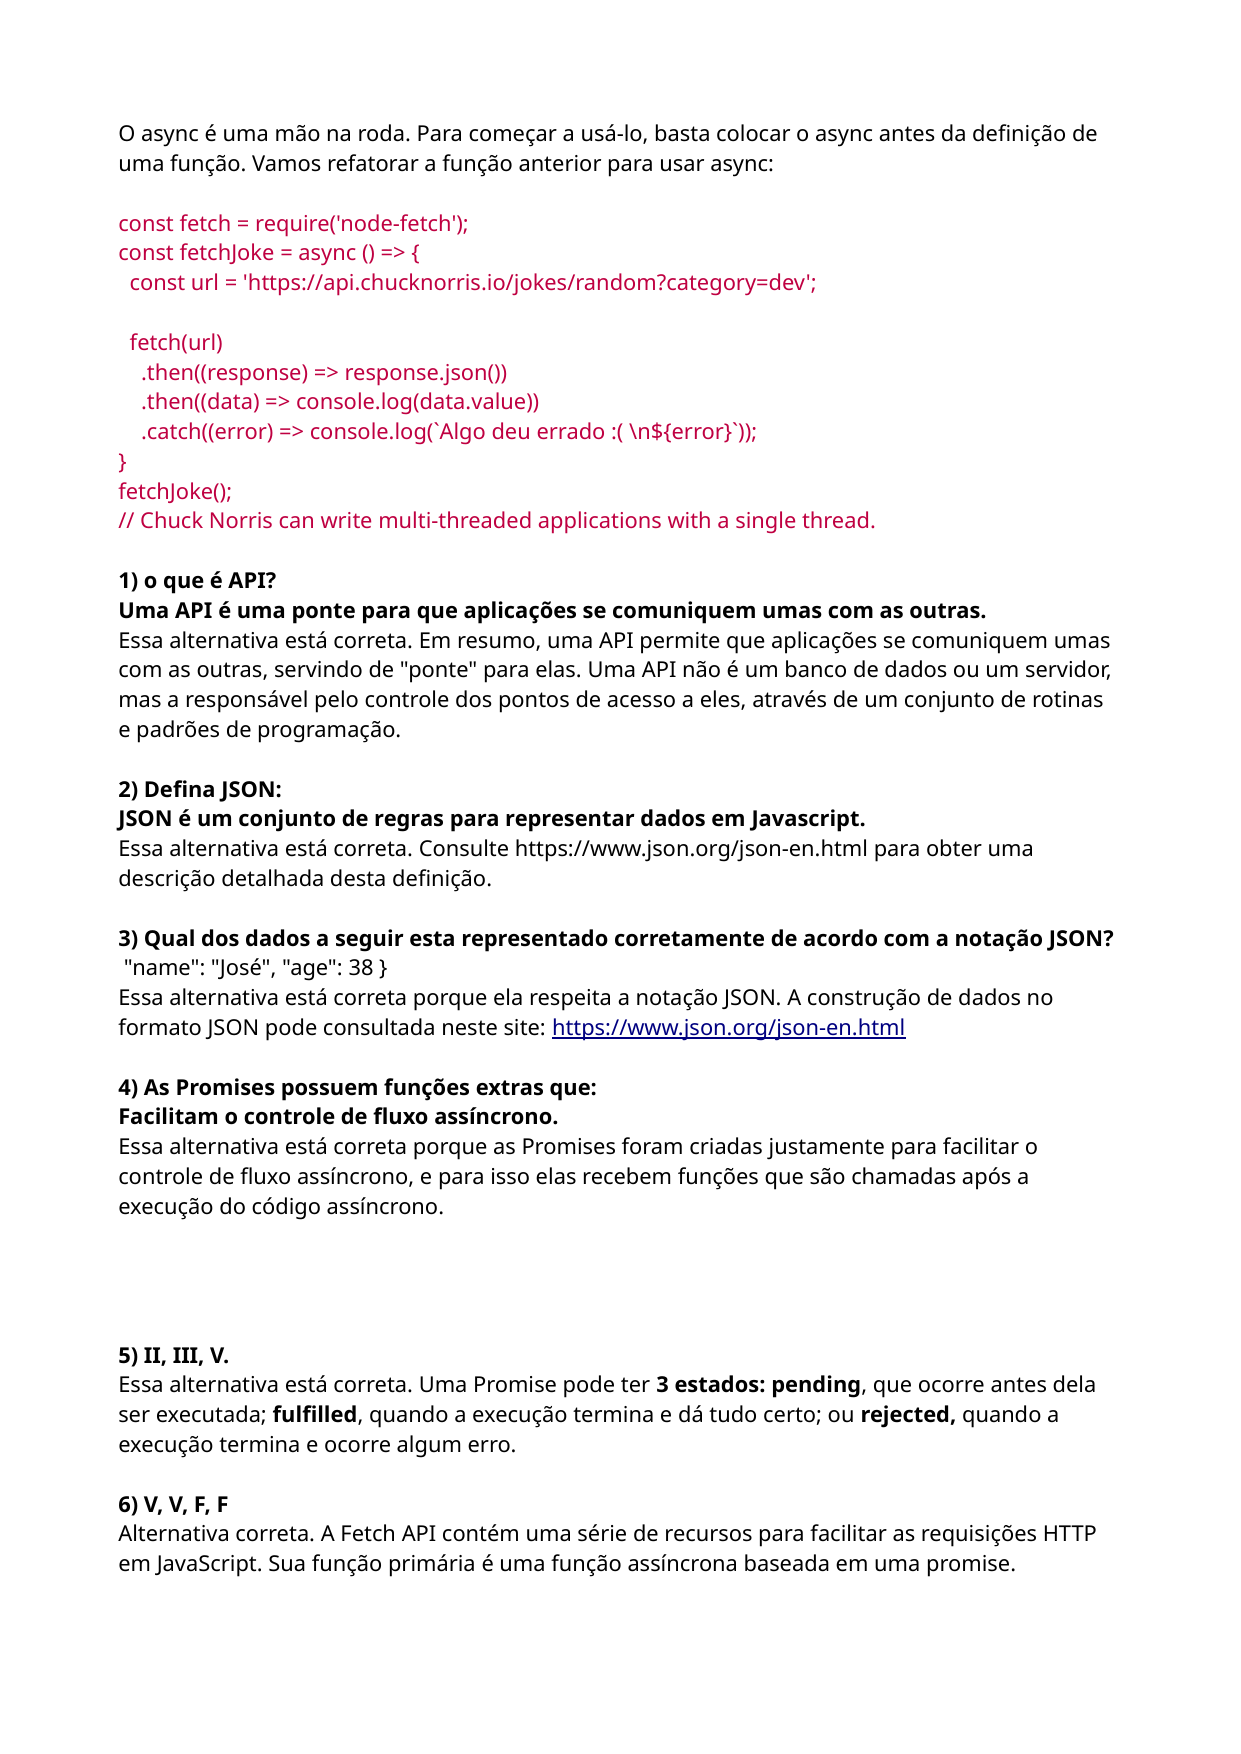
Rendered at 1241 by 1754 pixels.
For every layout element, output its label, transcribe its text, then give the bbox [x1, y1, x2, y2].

text Essa alternativa está correta porque as Promises foram criadas justamente para facilitar o controle de fluxo assíncrono, e para isso elas recebem funções que são chamadas após a execução do código assíncrono. [118, 1131, 1122, 1220]
text Facilitam o controle de fluxo assíncrono. [118, 1101, 1122, 1131]
text 3) Qual dos dados a seguir esta representado corretamente de acordo com a notação JSON? [118, 922, 1122, 952]
text fetch(url) [118, 327, 1122, 356]
text fetchJoke(); [118, 476, 1122, 505]
text Essa alternativa está correta. Em resumo, uma API permite que aplicações se comuniquem umas com as outras, servindo de "ponte" para elas. Uma API não é um banco de dados ou um servidor, mas a responsável pelo controle dos pontos de acesso a eles, através de um conjunto de rotinas e padrões de programação. [118, 624, 1122, 744]
text "name": "José", "age": 38 } [118, 952, 1122, 982]
text O async é uma mão na roda. Para começar a usá-lo, basta colocar o async antes da definição de uma função. Vamos refatorar a função anterior para usar async: [118, 118, 1122, 178]
text const url = 'https://api.chucknorris.io/jokes/random?category=dev'; [118, 267, 1122, 297]
text Essa alternativa está correta. Consulte https://www.json.org/json-en.html para obter uma descrição detalhada desta definição. [118, 833, 1122, 893]
text // Chuck Norris can write multi-threaded applications with a single thread. [118, 505, 1122, 535]
text const fetchJoke = async () => { [118, 237, 1122, 267]
text Alternativa correta. A Fetch API contém uma série de recursos para facilitar as requisições HTTP em JavaScript. Sua função primária é uma função assíncrona baseada em uma promise. [118, 1518, 1122, 1578]
text Uma API é uma ponte para que aplicações se comuniquem umas com as outras. [118, 595, 1122, 624]
text 1) o que é API? [118, 565, 1122, 595]
text JSON é um conjunto de regras para representar dados em Javascript. [118, 803, 1122, 833]
text 4) As Promises possuem funções extras que: [118, 1071, 1122, 1101]
text .catch((error) => console.log(`Algo deu errado :( \n${error}`)); [118, 416, 1122, 446]
text 5) II, III, V. [118, 1339, 1122, 1369]
text Essa alternativa está correta porque ela respeita a notação JSON. A construção de dados no formato JSON pode consultada neste site: https://www.json.org/json-en.html [118, 982, 1122, 1042]
text 2) Defina JSON: [118, 773, 1122, 803]
text .then((data) => console.log(data.value)) [118, 386, 1122, 416]
text .then((response) => response.json()) [118, 356, 1122, 386]
text const fetch = require('node-fetch'); [118, 207, 1122, 237]
text 6) V, V, F, F [118, 1488, 1122, 1518]
text } [118, 446, 1122, 476]
text Essa alternativa está correta. Uma Promise pode ter 3 estados: pending, que ocorre antes dela ser executada; fulfilled, quando a execução termina e dá tudo certo; ou rejected, quando a execução termina e ocorre algum erro. [118, 1369, 1122, 1459]
